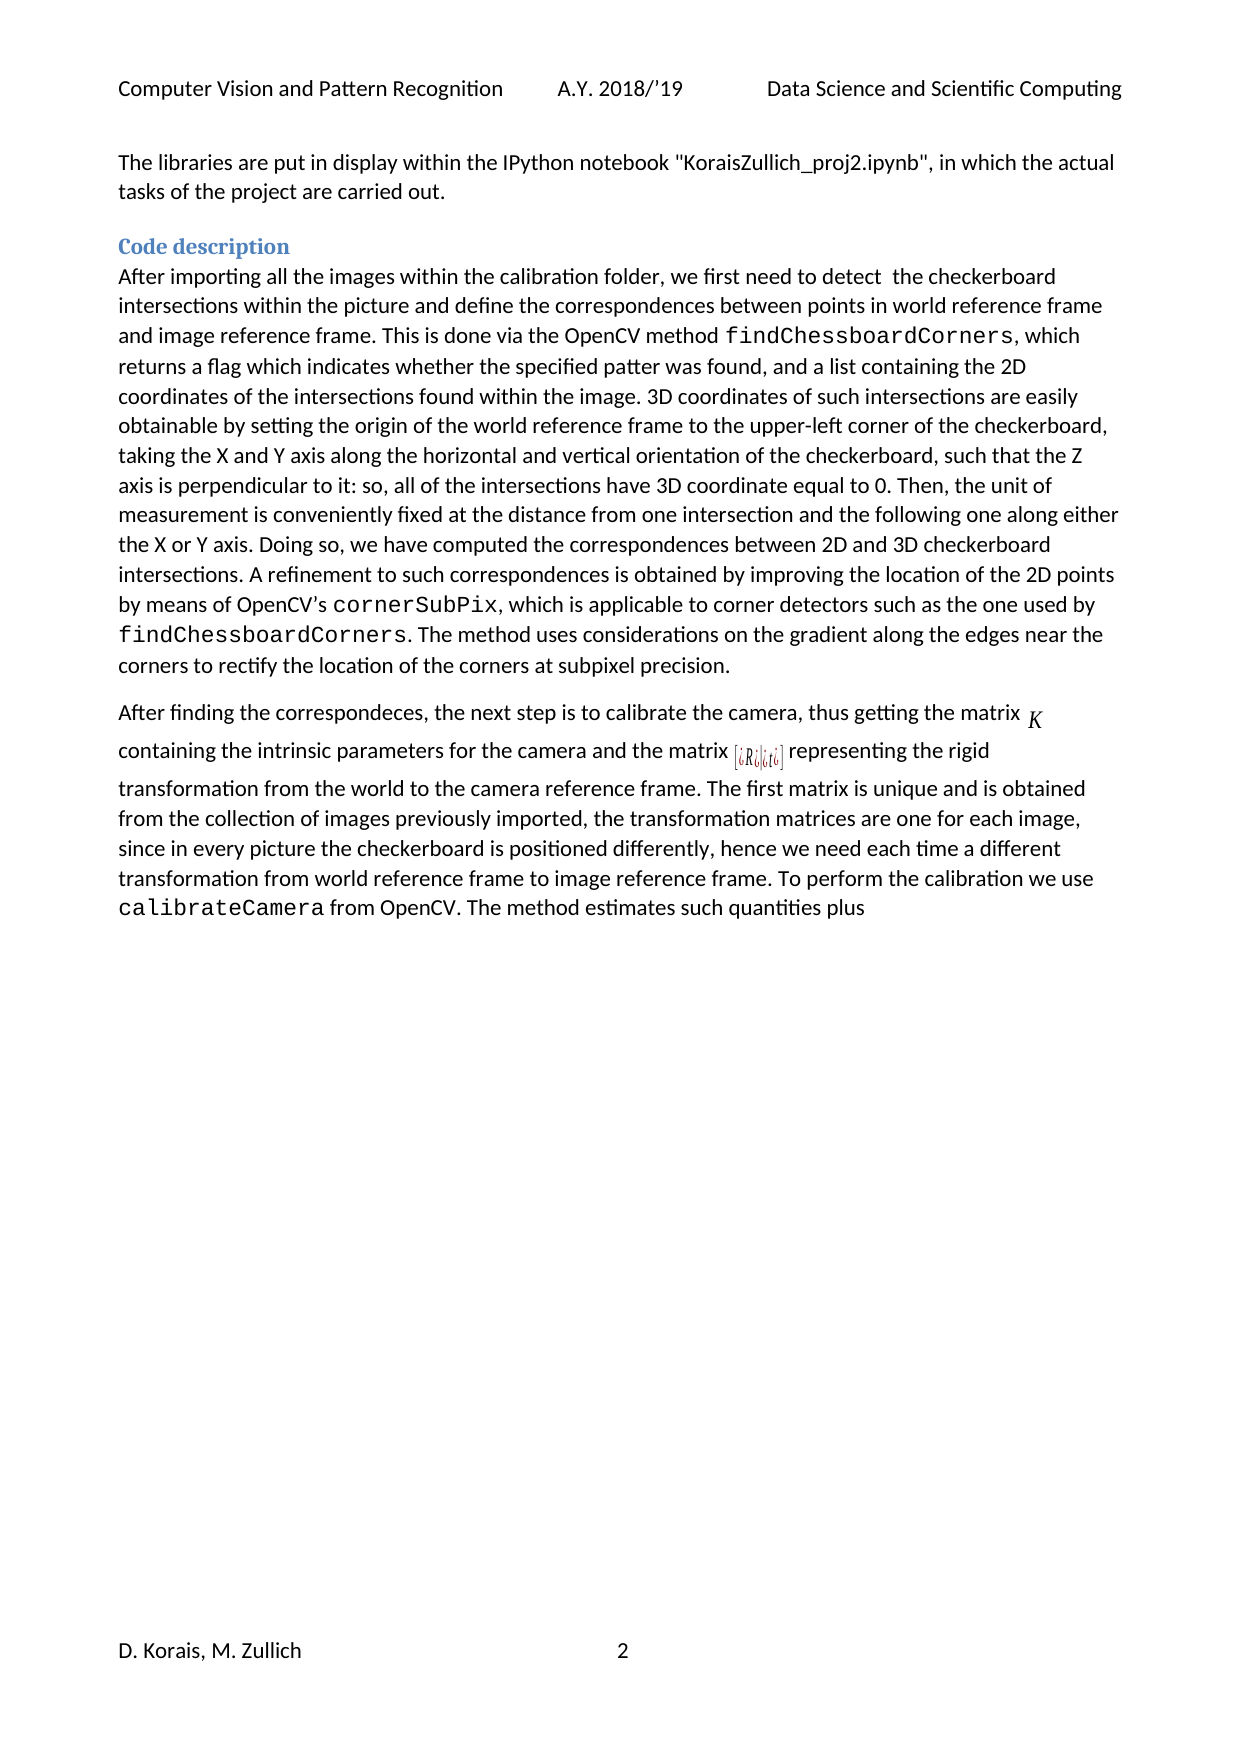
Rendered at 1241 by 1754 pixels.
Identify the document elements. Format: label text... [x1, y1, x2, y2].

text After importing all the images within the calibration folder, we first need to detect the checkerboard intersections within the picture and define the correspondences between points in world reference frame and image reference frame. This is done via the OpenCV method findChessboardCorners, which returns a flag which indicates whether the specified patter was found, and a list containing the 2D coordinates of the intersections found within the image. 3D coordinates of such intersections are easily obtainable by setting the origin of the world reference frame to the upper-left corner of the checkerboard, taking the X and Y axis along the horizontal and vertical orientation of the checkerboard, such that the Z axis is perpendicular to it: so, all of the intersections have 3D coordinate equal to 0. Then, the unit of measurement is conveniently fixed at the distance from one intersection and the following one along either the X or Y axis. Doing so, we have computed the correspondences between 2D and 3D checkerboard intersections. A refinement to such correspondences is obtained by improving the location of the 2D points by means of OpenCV’s cornerSubPix, which is applicable to corner detectors such as the one used by findChessboardCorners. The method uses considerations on the gradient along the edges near the corners to rectify the location of the corners at subpixel precision. [118, 262, 1122, 679]
text After finding the correspondeces, the next step is to calibrate the camera, thus getting the matrix containing the intrinsic parameters for the camera and the matrix representing the rigid transformation from the world to the camera reference frame. The first matrix is unique and is obtained from the collection of images previously imported, the transformation matrices are one for each image, since in every picture the checkerboard is positioned differently, hence we need each time a different transformation from world reference frame to image reference frame. To perform the calibration we use calibrateCamera from OpenCV. The method estimates such quantities plus [118, 698, 1122, 922]
subtitle Code description [118, 234, 1122, 260]
text The libraries are put in display within the IPython notebook "KoraisZullich_proj2.ipynb", in which the actual tasks of the project are carried out. [118, 148, 1122, 205]
